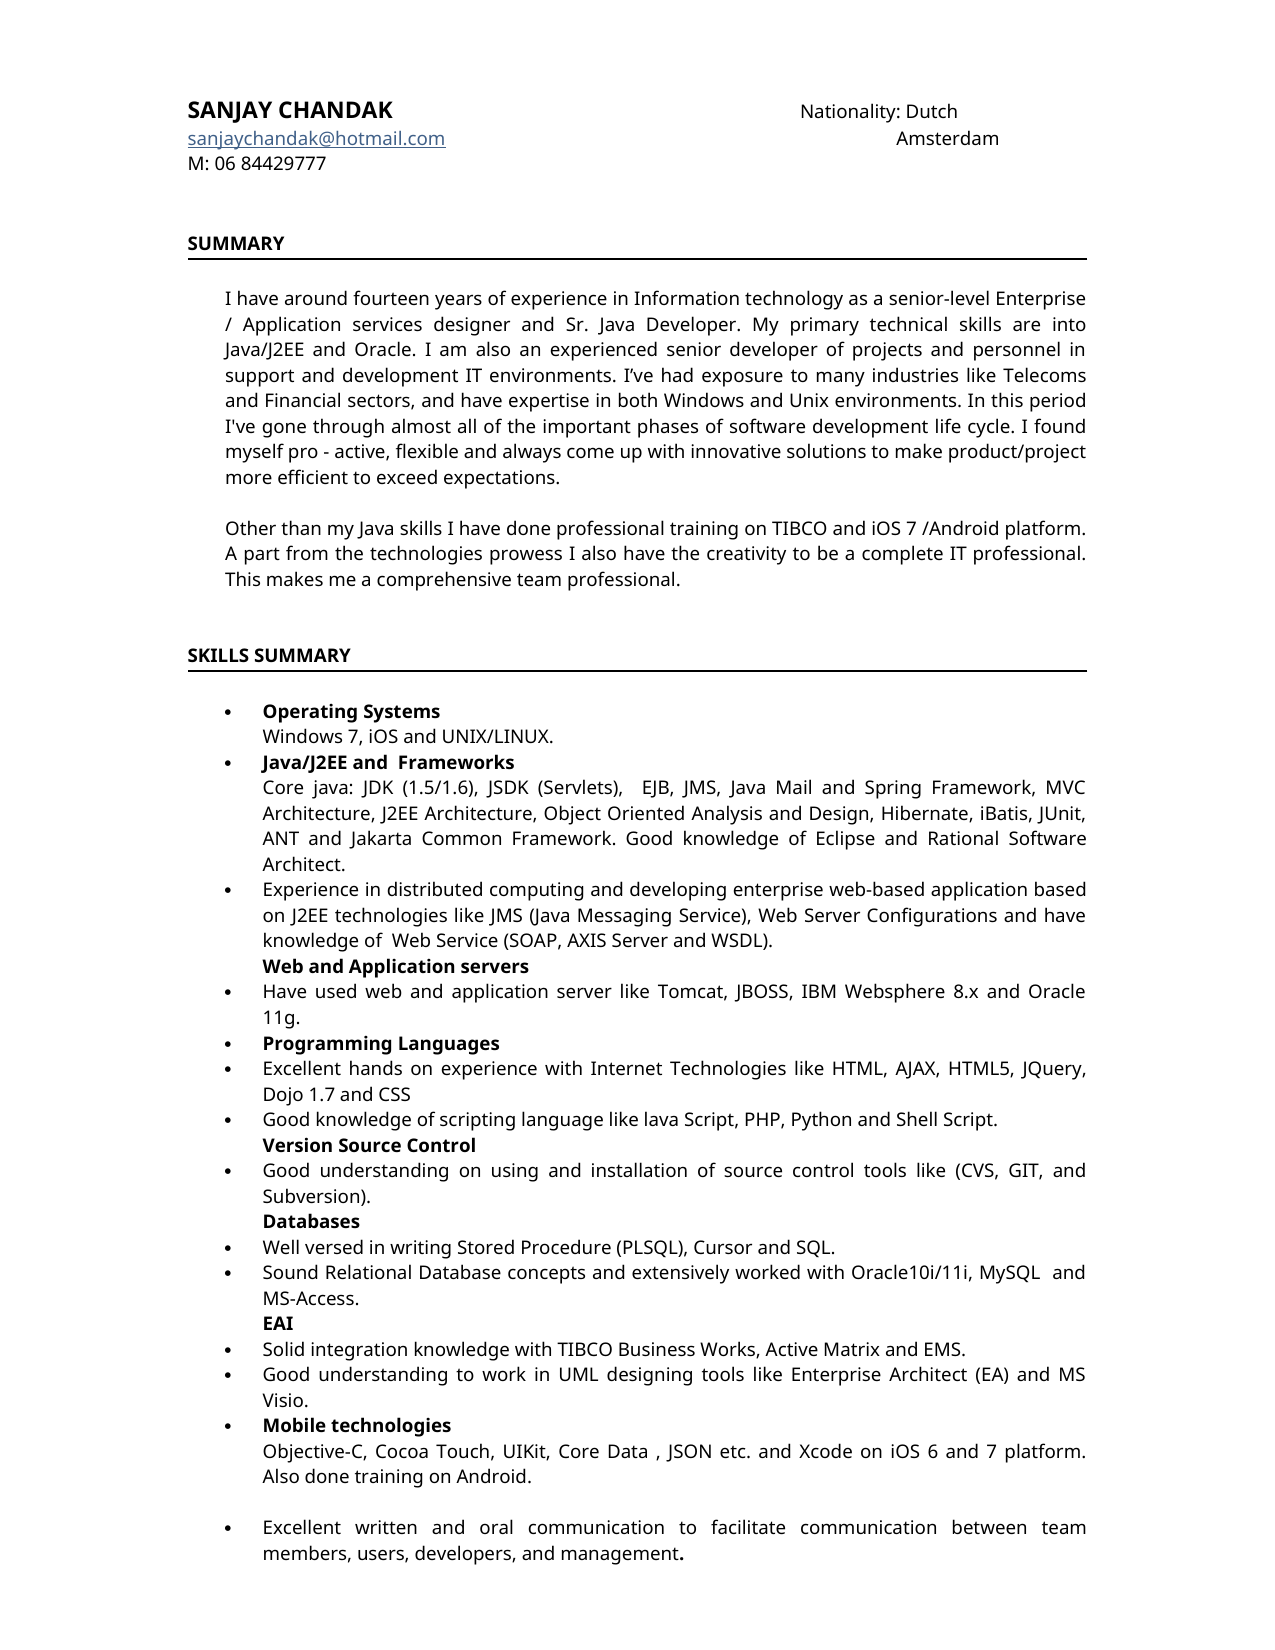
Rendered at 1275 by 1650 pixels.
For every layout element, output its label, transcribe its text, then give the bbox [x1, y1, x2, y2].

list Windows 7, iOS and UNIX/LINUX. [225, 723, 1087, 749]
list Experience in distributed computing and developing enterprise web-based application based on J2EE technologies like JMS (Java Messaging Service), Web Server Configurations and have knowledge of Web Service (SOAP, AXIS Server and WSDL). [225, 877, 1087, 953]
list Solid integration knowledge with TIBCO Business Works, Active Matrix and EMS. [225, 1336, 1087, 1362]
list Core java: JDK (1.5/1.6), JSDK (Servlets), EJB, JMS, Java Mail and Spring Framework, MVC Architecture, J2EE Architecture, Object Oriented Analysis and Design, Hibernate, iBatis, JUnit, ANT and Jakarta Common Framework. Good knowledge of Eclipse and Rational Software Architect. [225, 774, 1087, 877]
text SKILLS SUMMARY [187, 643, 1087, 672]
list Excellent written and oral communication to facilitate communication between team members, users, developers, and management. [225, 1515, 1087, 1566]
text SUMMARY [187, 230, 1087, 260]
list Good understanding on using and installation of source control tools like (CVS, GIT, and Subversion). [225, 1157, 1087, 1208]
list Excellent hands on experience with Internet Technologies like HTML, AJAX, HTML5, JQuery, Dojo 1.7 and CSS [225, 1055, 1087, 1106]
subtitle SANJAY CHANDAK Nationality: Dutch sanjaychandak@hotmail.com Amsterdam [187, 94, 1087, 151]
list Sound Relational Database concepts and extensively worked with Oracle10i/11i, MySQL and MS-Access. [225, 1259, 1087, 1311]
text M: 06 84429777 [187, 151, 1087, 176]
list EAI [225, 1311, 1087, 1336]
list Good knowledge of scripting language like lava Script, PHP, Python and Shell Script. [225, 1106, 1087, 1132]
list Programming Languages [225, 1030, 1087, 1055]
text I have around fourteen years of experience in Information technology as a senior-level Enterprise / Application services designer and Sr. Java Developer. My primary technical skills are into Java/J2EE and Oracle. I am also an experienced senior developer of projects and personnel in support and development IT environments. I’ve had exposure to many industries like Telecoms and Financial sectors, and have expertise in both Windows and Unix environments. In this period I've gone through almost all of the important phases of software development life cycle. I found myself pro - active, flexible and always come up with innovative solutions to make product/project more efficient to exceed expectations. [225, 286, 1087, 490]
list Version Source Control [225, 1132, 1087, 1157]
list Good understanding to work in UML designing tools like Enterprise Architect (EA) and MS Visio. [225, 1362, 1087, 1413]
list Java/J2EE and Frameworks [225, 749, 1087, 774]
list Web and Application servers [225, 953, 1087, 979]
list Have used web and application server like Tomcat, JBOSS, IBM Websphere 8.x and Oracle 11g. [225, 979, 1087, 1030]
list Mobile technologies [225, 1413, 1087, 1438]
text Other than my Java skills I have done professional training on TIBCO and iOS 7 /Android platform. A part from the technologies prowess I also have the creativity to be a complete IT professional. This makes me a comprehensive team professional. [225, 515, 1087, 592]
list Operating Systems [225, 698, 1087, 723]
list Databases [225, 1208, 1087, 1234]
list Well versed in writing Stored Procedure (PLSQL), Cursor and SQL. [225, 1234, 1087, 1259]
list Objective-C, Cocoa Touch, UIKit, Core Data , JSON etc. and Xcode on iOS 6 and 7 platform. Also done training on Android. [225, 1438, 1087, 1489]
